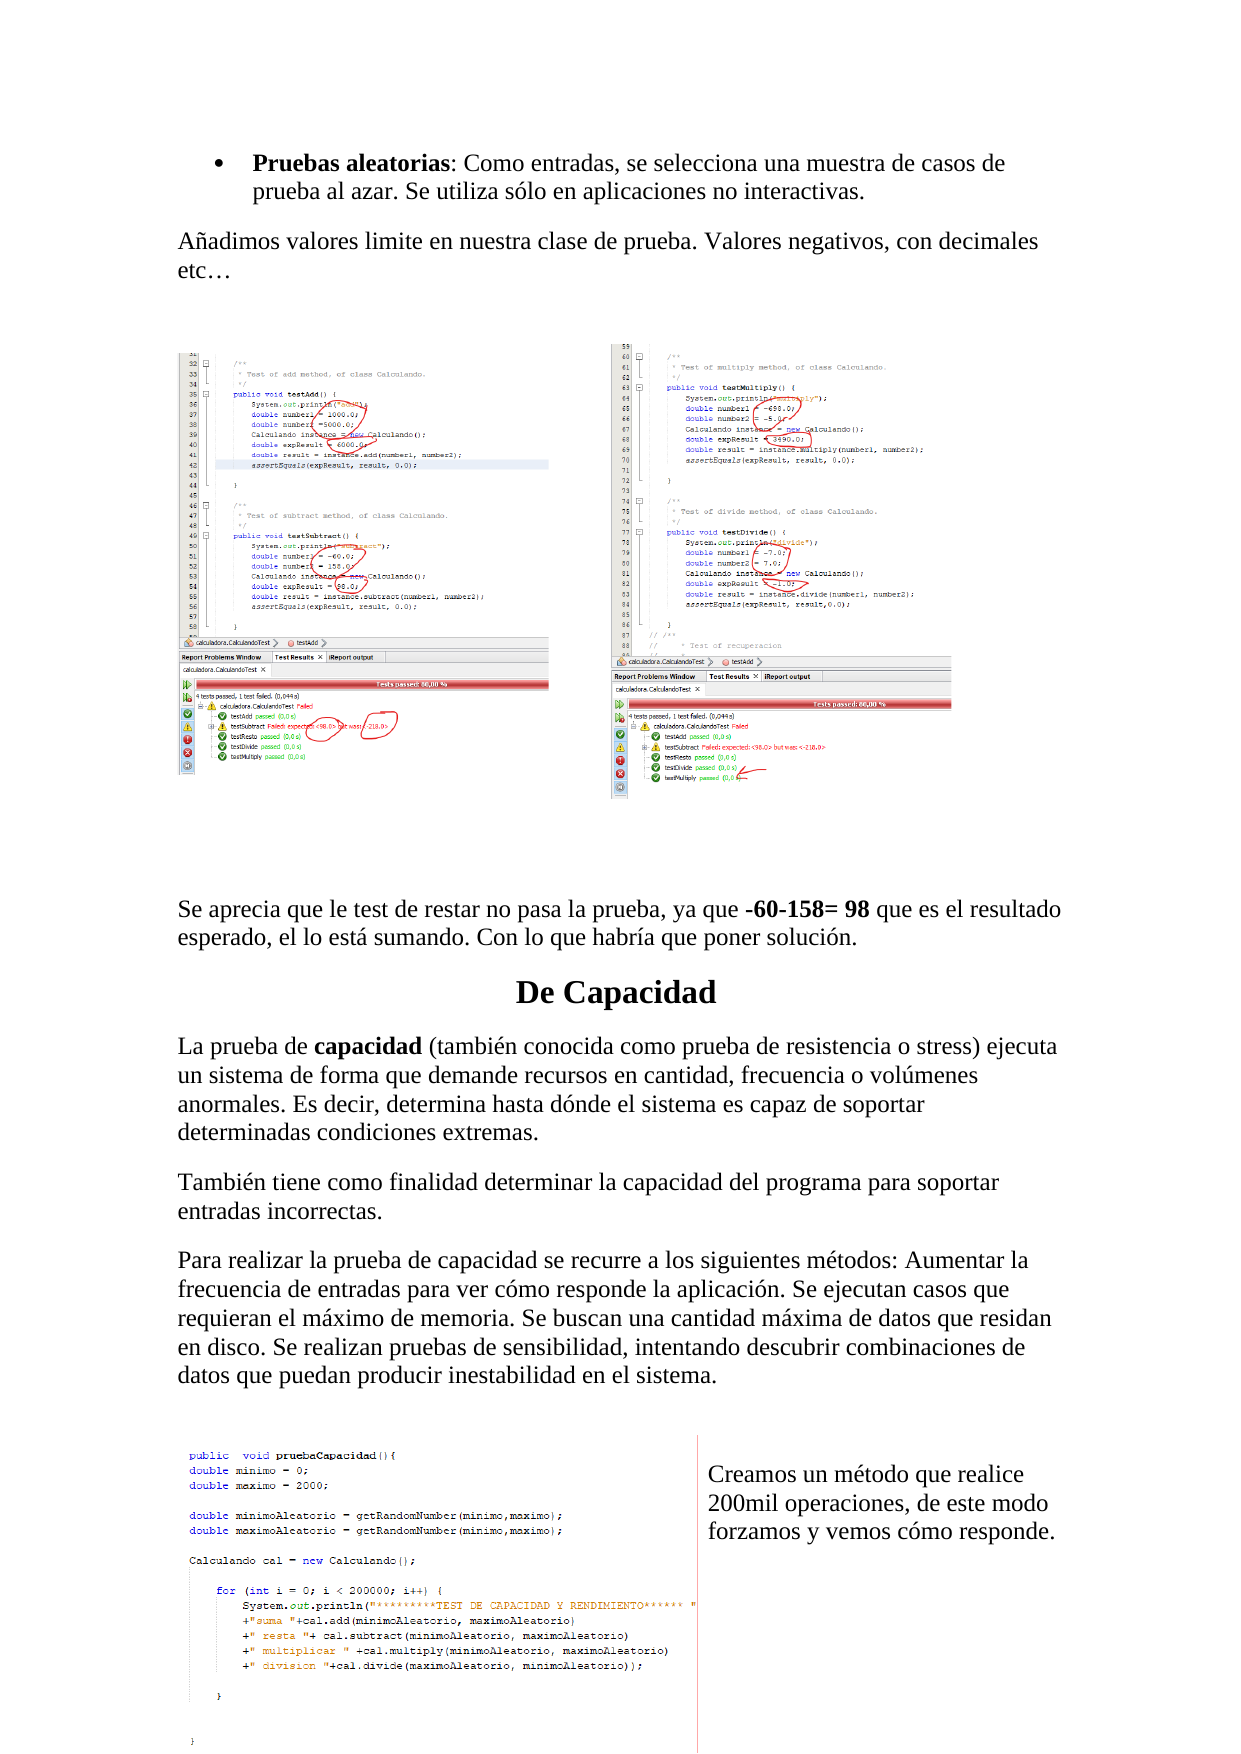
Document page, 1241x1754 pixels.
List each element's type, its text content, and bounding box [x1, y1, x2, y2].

text La prueba de capacidad (también conocida como prueba de resistencia o stress) ejecuta un sistema de forma que demande recursos en cantidad, frecuencia o volúmenes anormales. Es decir, determina hasta dónde el sistema es capaz de soportar determinadas condiciones extremas. [177, 1031, 1063, 1146]
text Creamos un método que realice 200mil operaciones, de este modo forzamos y vemos cómo responde. [708, 1459, 1063, 1545]
list Pruebas aleatorias: Como entradas, se selecciona una muestra de casos de prueba al azar. Se utiliza sólo en aplicaciones no interactivas. [215, 148, 1063, 205]
text Añadimos valores limite en nuestra clase de prueba. Valores negativos, con decimales etc… [177, 226, 1063, 283]
text Para realizar la prueba de capacidad se recurre a los siguientes métodos: Aumentar la frecuencia de entradas para ver cómo responde la aplicación. Se ejecutan casos que requieran el máximo de memoria. Se buscan una cantidad máxima de datos que residan en disco. Se realizan pruebas de sensibilidad, intentando descubrir combinaciones de datos que puedan producir inestabilidad en el sistema. [177, 1245, 1063, 1389]
text De Capacidad [177, 972, 1063, 1010]
text También tiene como finalidad determinar la capacidad del programa para soportar entradas incorrectas. [177, 1167, 1063, 1224]
text Se aprecia que le test de restar no pasa la prueba, ya que -60-158= 98 que es el resultado esperado, el lo está sumando. Con lo que habría que poner solución. [177, 894, 1063, 951]
